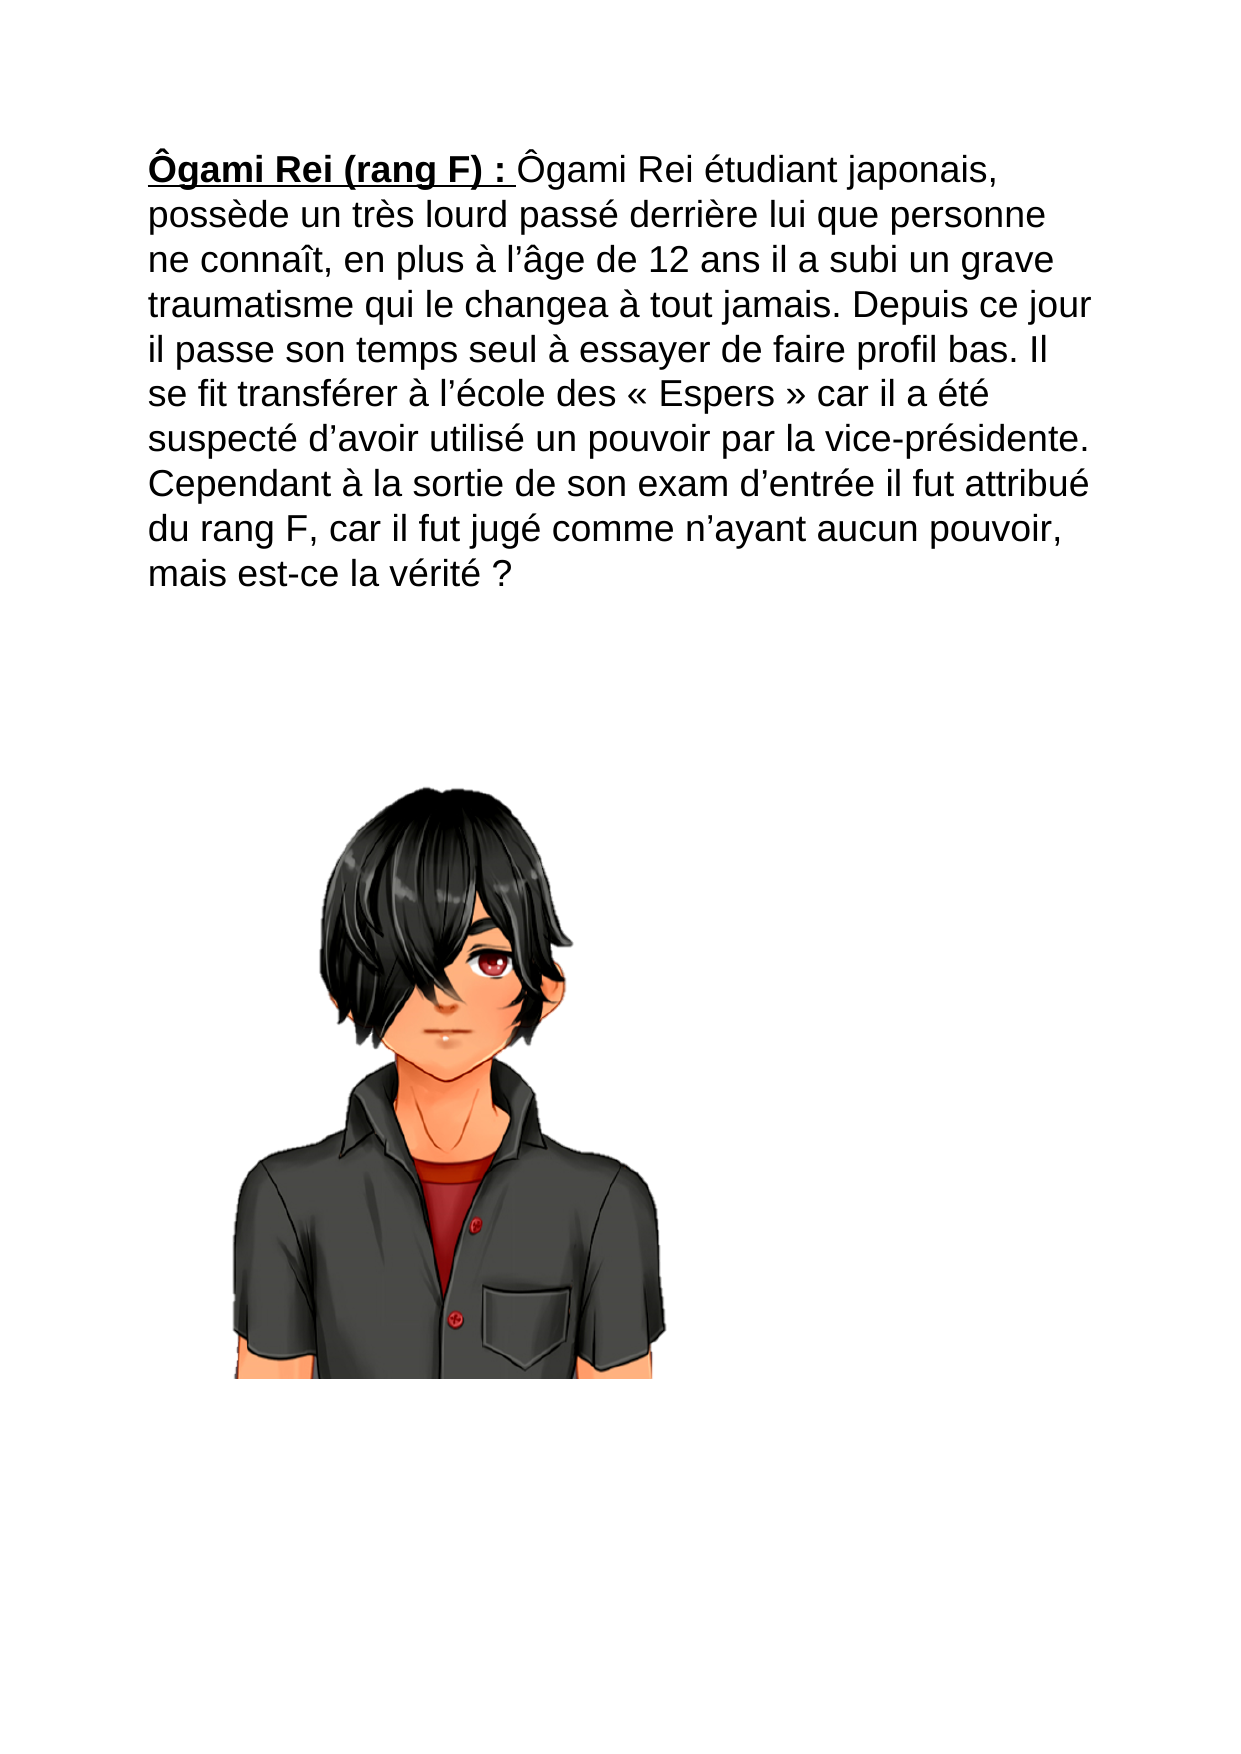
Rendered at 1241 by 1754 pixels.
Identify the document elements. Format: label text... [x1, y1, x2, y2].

text Ôgami Rei (rang F) : Ôgami Rei étudiant japonais, possède un très lourd passé derrière lui que personne ne connaît, en plus à l’âge de 12 ans il a subi un grave traumatisme qui le changea à tout jamais. Depuis ce jour il passe son temps seul à essayer de faire profil bas. Il se fit transférer à l’école des « Espers » car il a été suspecté d’avoir utilisé un pouvoir par la vice-présidente. Cependant à la sortie de son exam d’entrée il fut attribué du rang F, car il fut jugé comme n’ayant aucun pouvoir, mais est-ce la vérité ? [148, 148, 1093, 594]
